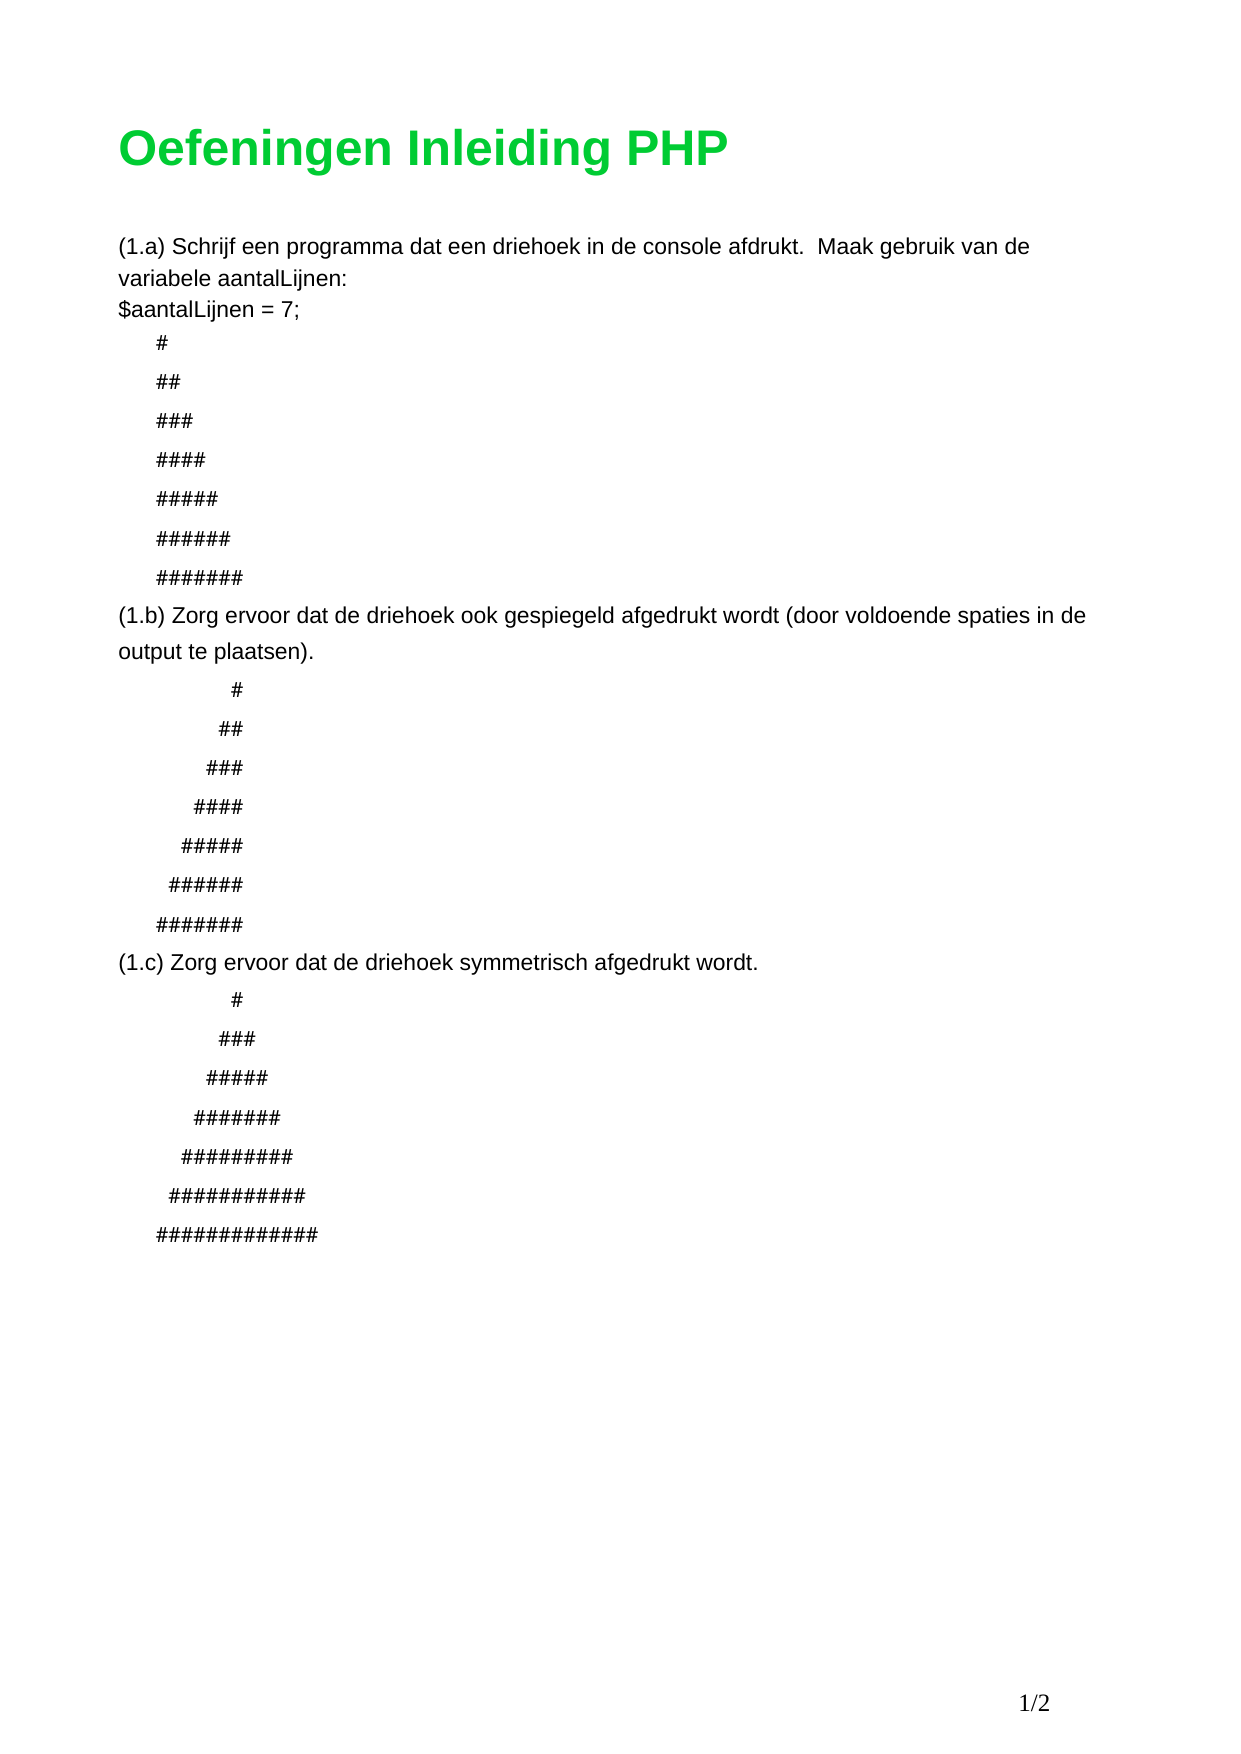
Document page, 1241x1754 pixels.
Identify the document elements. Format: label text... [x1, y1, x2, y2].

text #### [118, 445, 1122, 474]
text ###### [118, 524, 1122, 552]
text ##### [118, 1063, 1122, 1092]
text # [118, 675, 1122, 703]
text ### [118, 753, 1122, 781]
text (1.b) Zorg ervoor dat de driehoek ook gespiegeld afgedrukt wordt (door voldoende spaties in de output te plaatsen). [118, 602, 1122, 665]
text ### [118, 1024, 1122, 1053]
text ######### [118, 1142, 1122, 1170]
text ###### [118, 871, 1122, 899]
text ### [118, 406, 1122, 434]
text #### [118, 792, 1122, 821]
text ##### [118, 484, 1122, 513]
text # [118, 328, 1122, 356]
text ####### [118, 563, 1122, 591]
text # [118, 985, 1122, 1014]
text Oefeningen Inleiding PHP [118, 118, 1122, 176]
text ####### [118, 910, 1122, 938]
text ####### [118, 1103, 1122, 1131]
text ## [118, 714, 1122, 742]
text ## [118, 367, 1122, 395]
text ############# [118, 1220, 1122, 1249]
text (1.a) Schrijf een programma dat een driehoek in de console afdrukt. Maak gebruik van de variabele aantalLijnen: $aantalLijnen = 7; [118, 233, 1122, 323]
text ########### [118, 1181, 1122, 1209]
text ##### [118, 831, 1122, 860]
text (1.c) Zorg ervoor dat de driehoek symmetrisch afgedrukt wordt. [118, 949, 1122, 975]
